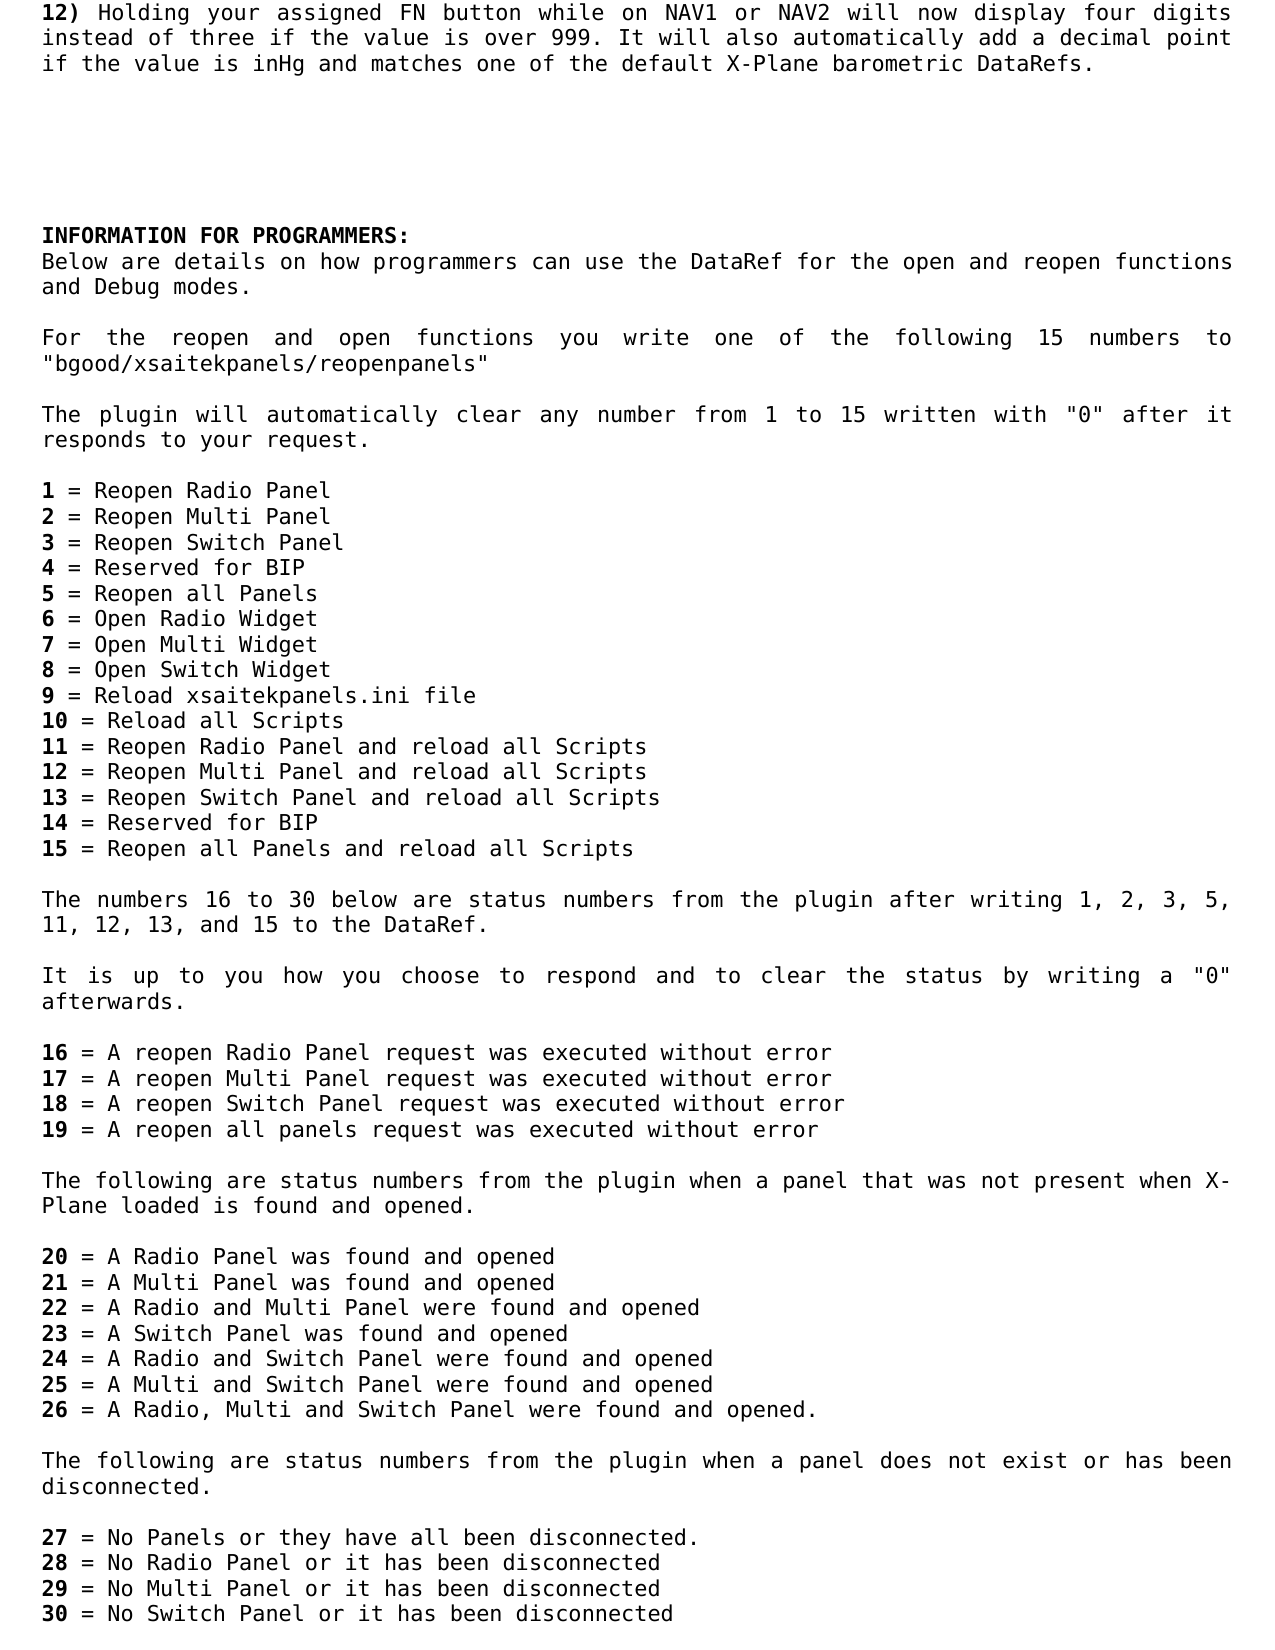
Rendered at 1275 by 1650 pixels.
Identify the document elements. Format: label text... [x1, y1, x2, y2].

text The numbers 16 to 30 below are status numbers from the plugin after writing 1, 2, 3, 5, 11, 12, 13, and 15 to the DataRef. [41, 887, 1234, 938]
text 11 = Reopen Radio Panel and reload all Scripts [41, 734, 1234, 759]
text 29 = No Multi Panel or it has been disconnected [41, 1576, 1234, 1602]
text 12) Holding your assigned FN button while on NAV1 or NAV2 will now display four digits instead of three if the value is over 999. It will also automatically add a decimal point if the value is inHg and matches one of the default X-Plane barometric DataRefs. [41, 0, 1234, 77]
text For the reopen and open functions you write one of the following 15 numbers to "bgood/xsaitekpanels/reopenpanels" [41, 326, 1234, 377]
text 1 = Reopen Radio Panel [41, 479, 1234, 504]
text 23 = A Switch Panel was found and opened [41, 1321, 1234, 1346]
text 30 = No Switch Panel or it has been disconnected [41, 1602, 1234, 1627]
text 28 = No Radio Panel or it has been disconnected [41, 1551, 1234, 1576]
text The following are status numbers from the plugin when a panel does not exist or has been disconnected. [41, 1448, 1234, 1499]
text 2 = Reopen Multi Panel [41, 504, 1234, 530]
text 17 = A reopen Multi Panel request was executed without error [41, 1066, 1234, 1091]
text 13 = Reopen Switch Panel and reload all Scripts [41, 785, 1234, 810]
text The following are status numbers from the plugin when a panel that was not present when X-Plane loaded is found and opened. [41, 1168, 1234, 1219]
text 19 = A reopen all panels request was executed without error [41, 1117, 1234, 1142]
text 20 = A Radio Panel was found and opened [41, 1244, 1234, 1270]
text 26 = A Radio, Multi and Switch Panel were found and opened. [41, 1397, 1234, 1423]
text 16 = A reopen Radio Panel request was executed without error [41, 1040, 1234, 1066]
text It is up to you how you choose to respond and to clear the status by writing a "0" afterwards. [41, 963, 1234, 1014]
text 24 = A Radio and Switch Panel were found and opened [41, 1346, 1234, 1372]
text Below are details on how programmers can use the DataRef for the open and reopen functions and Debug modes. [41, 249, 1234, 300]
text 12 = Reopen Multi Panel and reload all Scripts [41, 759, 1234, 785]
text 9 = Reload xsaitekpanels.ini file [41, 683, 1234, 708]
text 22 = A Radio and Multi Panel were found and opened [41, 1295, 1234, 1321]
text 8 = Open Switch Widget [41, 657, 1234, 683]
text 6 = Open Radio Widget [41, 606, 1234, 632]
text 25 = A Multi and Switch Panel were found and opened [41, 1372, 1234, 1397]
text 7 = Open Multi Widget [41, 632, 1234, 657]
text 10 = Reload all Scripts [41, 708, 1234, 734]
text 27 = No Panels or they have all been disconnected. [41, 1525, 1234, 1551]
text 18 = A reopen Switch Panel request was executed without error [41, 1091, 1234, 1117]
text 4 = Reserved for BIP [41, 555, 1234, 581]
text 3 = Reopen Switch Panel [41, 530, 1234, 555]
text INFORMATION FOR PROGRAMMERS: [41, 223, 1234, 249]
text 5 = Reopen all Panels [41, 581, 1234, 606]
text 14 = Reserved for BIP [41, 810, 1234, 836]
text 15 = Reopen all Panels and reload all Scripts [41, 836, 1234, 861]
text 21 = A Multi Panel was found and opened [41, 1270, 1234, 1295]
text The plugin will automatically clear any number from 1 to 15 written with "0" after it responds to your request. [41, 402, 1234, 453]
